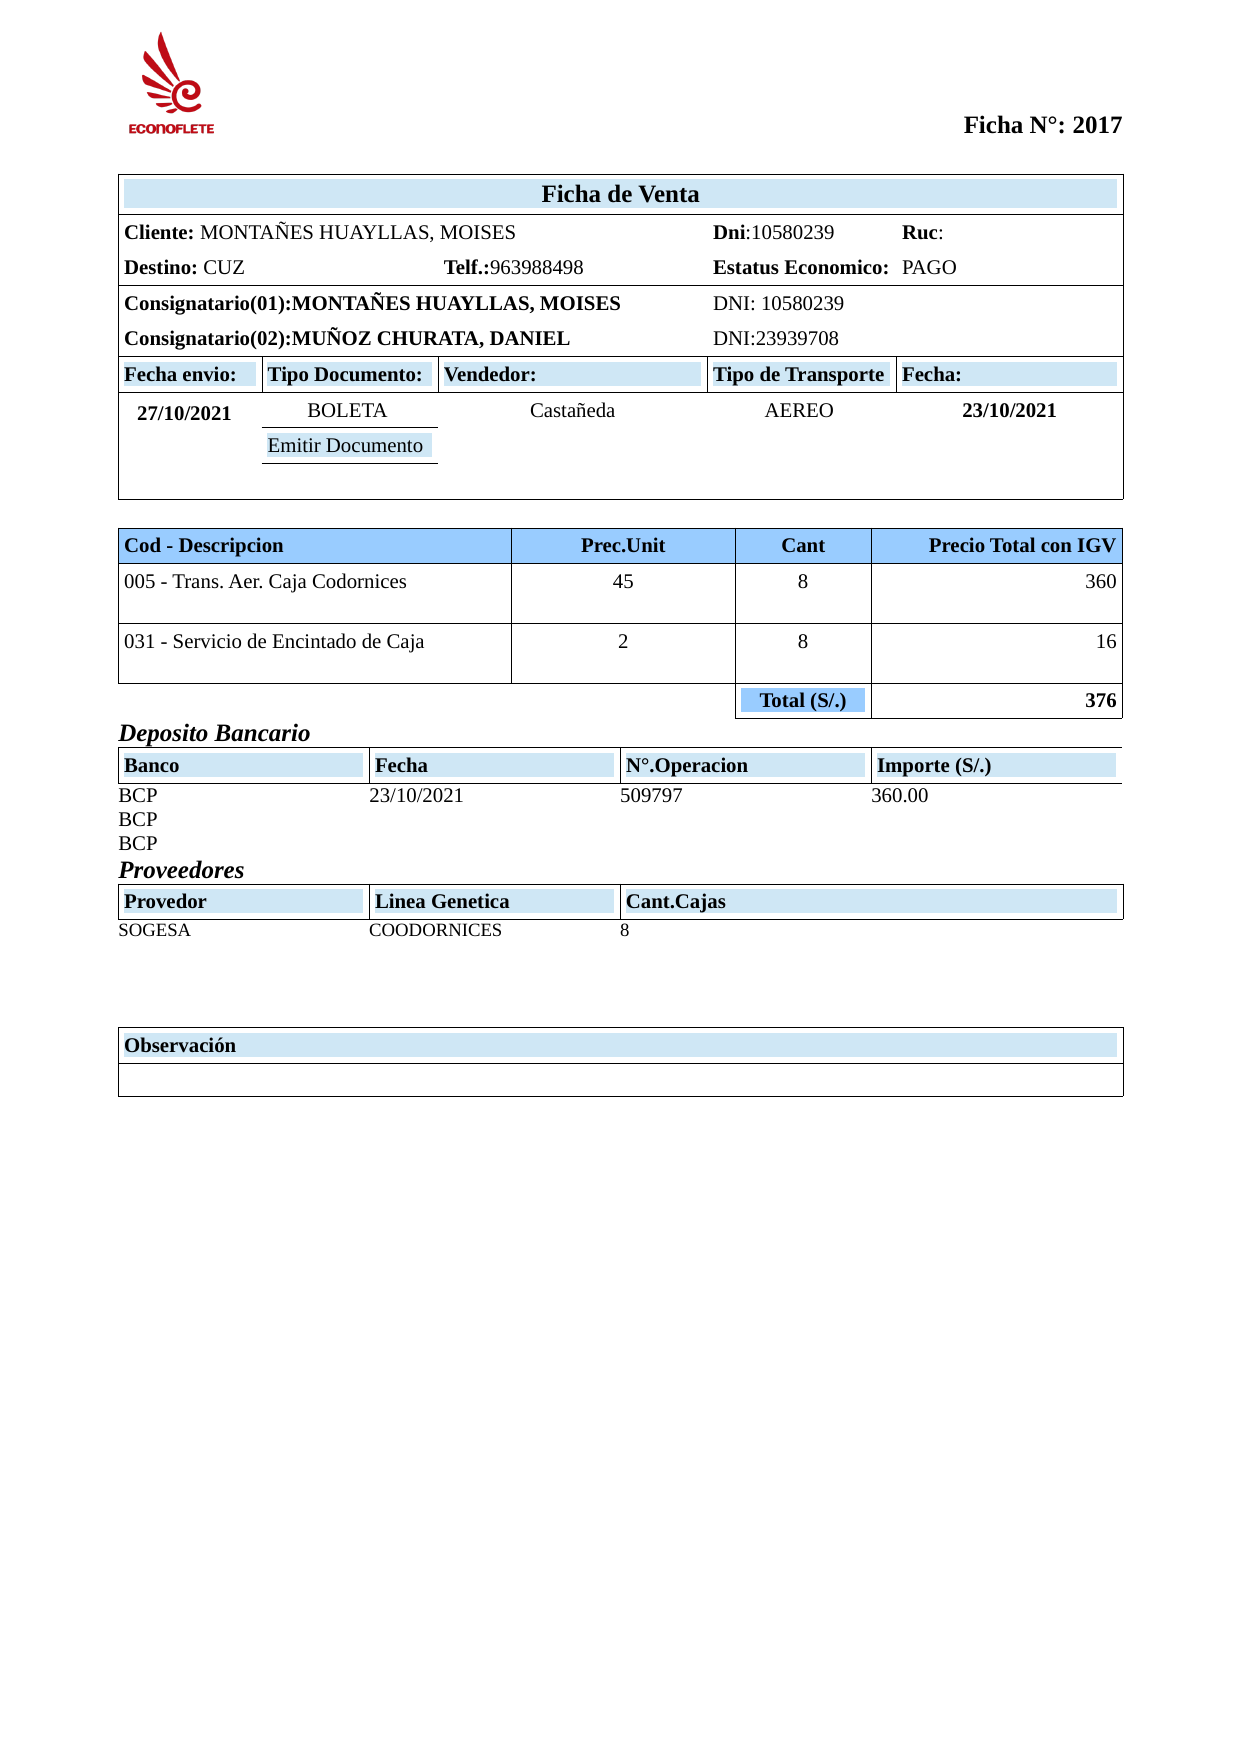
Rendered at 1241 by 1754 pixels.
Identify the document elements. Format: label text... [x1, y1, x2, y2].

table_cell Fecha envio: [119, 357, 262, 392]
table_header Ficha de Venta [119, 175, 1123, 214]
table_cell [369, 941, 620, 962]
table_header Precio Total con IGV [872, 529, 1122, 563]
table_cell [369, 984, 620, 1006]
table_header N°.Operacion [621, 748, 871, 782]
table_cell Estatus Economico: [707, 249, 896, 285]
table_cell 8 [736, 624, 871, 682]
table_header Importe (S/.) [872, 748, 1122, 782]
table_cell [871, 807, 1122, 831]
picture [118, 31, 225, 134]
table_cell Total (S/.) [736, 684, 871, 718]
table_cell [119, 1064, 1123, 1096]
table_cell 2 [512, 624, 735, 682]
table_cell [118, 984, 369, 1006]
table_cell 360.00 [871, 784, 1122, 807]
table_cell 16 [872, 624, 1122, 682]
table_cell Destino: CUZ [119, 249, 438, 285]
table_cell BCP [118, 784, 369, 807]
table_cell Vendedor: [439, 357, 707, 392]
table_cell [620, 984, 1123, 1006]
table_header Observación [119, 1028, 1123, 1063]
table_cell [620, 831, 871, 855]
table_cell 27/10/2021 [119, 393, 262, 498]
table_cell [369, 831, 620, 855]
table_cell Castañeda [438, 393, 707, 498]
table_cell [118, 684, 511, 718]
table_header Fecha [370, 748, 620, 782]
table_cell Telf.:963988498 [438, 249, 707, 285]
table_cell Consignatario(02):MUÑOZ CHURATA, DANIEL [119, 321, 707, 356]
table_cell 005 - Trans. Aer. Caja Codornices [119, 564, 511, 623]
table_cell 8 [736, 564, 871, 623]
table_header Cant [736, 529, 871, 563]
table_cell [620, 1006, 1123, 1027]
table_cell [620, 807, 871, 831]
table_cell Ruc: [896, 215, 1123, 249]
table_cell Emitir Documento [262, 428, 438, 463]
table_cell 23/10/2021 [369, 784, 620, 807]
table_cell 8 [620, 920, 1123, 941]
table_cell Tipo de Transporte [708, 357, 896, 392]
table_cell 360 [872, 564, 1122, 623]
text Deposito Bancario [118, 718, 1122, 747]
table_cell COODORNICES [369, 920, 620, 941]
table_cell DNI:23939708 [707, 321, 1123, 356]
table_cell BOLETA [262, 393, 438, 427]
table_cell SOGESA [118, 920, 369, 941]
table_cell [118, 1006, 369, 1027]
table_cell DNI: 10580239 [707, 286, 1123, 321]
table_cell Fecha: [897, 357, 1123, 392]
table_cell Dni:10580239 [707, 215, 896, 249]
table_cell [871, 831, 1122, 855]
table_header Banco [119, 748, 369, 782]
table_cell [262, 464, 438, 498]
table_cell Cliente: MONTAÑES HUAYLLAS, MOISES [119, 215, 707, 249]
table_cell PAGO [896, 249, 1123, 285]
table_cell Tipo Documento: [263, 357, 438, 392]
table_cell AEREO [707, 393, 896, 498]
table_header Linea Genetica [370, 885, 620, 919]
table_cell Consignatario(01):MONTAÑES HUAYLLAS, MOISES [119, 286, 707, 321]
table_header Provedor [119, 885, 369, 919]
table_cell 45 [512, 564, 735, 623]
table_cell [511, 684, 735, 718]
table_header Cod - Descripcion [119, 529, 511, 563]
table_header Cant.Cajas [621, 885, 1123, 919]
table_cell BCP [118, 807, 369, 831]
table_cell 23/10/2021 [896, 393, 1123, 498]
table_header Prec.Unit [512, 529, 735, 563]
text Proveedores [118, 855, 1122, 883]
table_cell [118, 963, 369, 984]
table_cell 031 - Servicio de Encintado de Caja [119, 624, 511, 682]
table_cell 509797 [620, 784, 871, 807]
table_cell [620, 941, 1123, 962]
table_cell [620, 963, 1123, 984]
table_cell [118, 941, 369, 962]
table_cell [369, 807, 620, 831]
table_cell [369, 963, 620, 984]
table_cell [369, 1006, 620, 1027]
table_cell 376 [872, 684, 1122, 718]
table_cell BCP [118, 831, 369, 855]
